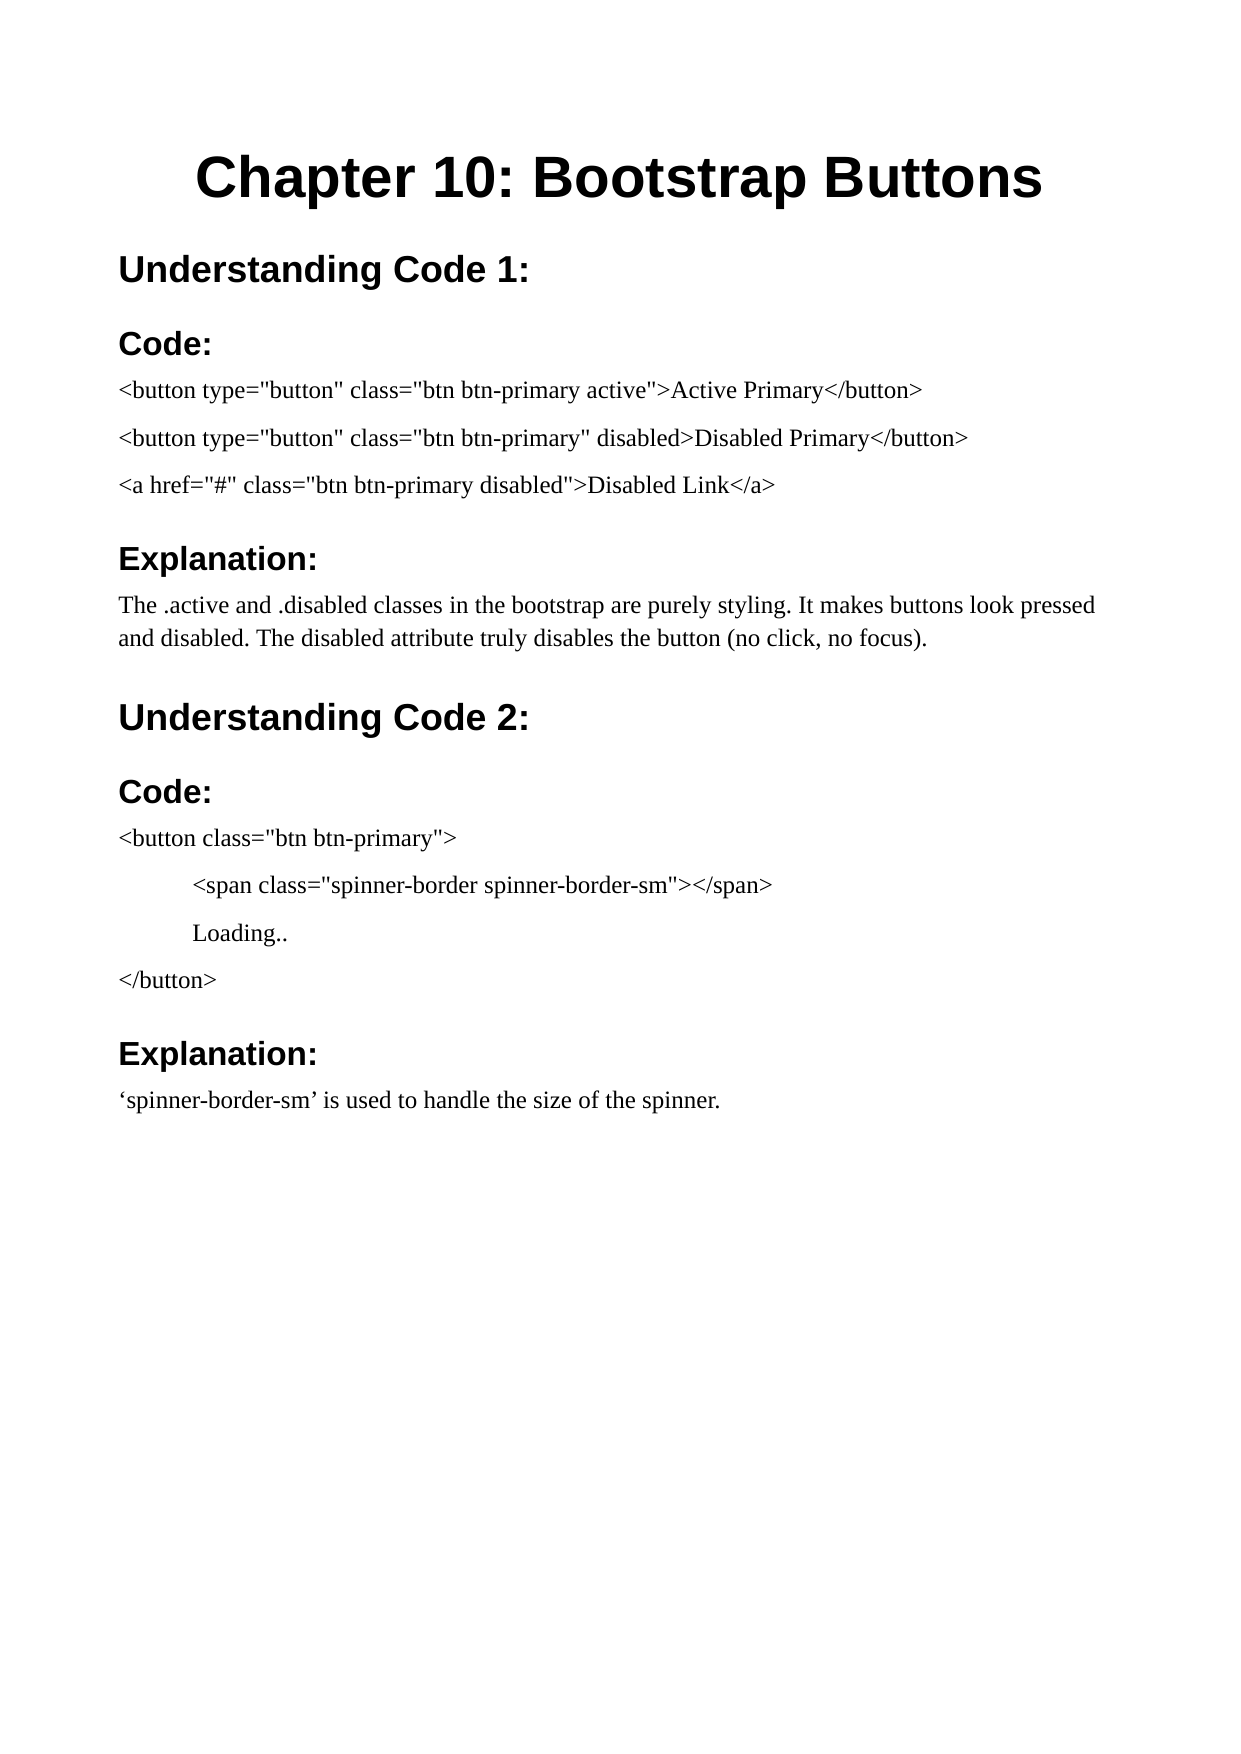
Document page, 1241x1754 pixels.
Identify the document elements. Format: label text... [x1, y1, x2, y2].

text <button class="btn btn-primary"> [118, 823, 1122, 851]
text The .active and .disabled classes in the bootstrap are purely styling. It makes buttons look pressed and disabled. The disabled attribute truly disables the button (no click, no focus). [118, 590, 1122, 651]
text <button type="button" class="btn btn-primary active">Active Primary</button> [118, 375, 1122, 404]
subtitle Explanation: [118, 539, 1122, 577]
subtitle Code: [118, 772, 1122, 810]
text <button type="button" class="btn btn-primary" disabled>Disabled Primary</button> [118, 423, 1122, 451]
text Loading.. [118, 918, 1122, 947]
subtitle Code: [118, 324, 1122, 363]
subtitle Understanding Code 1: [118, 248, 1122, 291]
subtitle Understanding Code 2: [118, 695, 1122, 738]
text <a href="#" class="btn btn-primary disabled">Disabled Link</a> [118, 470, 1122, 499]
text </button> [118, 966, 1122, 994]
subtitle Explanation: [118, 1034, 1122, 1072]
title Chapter 10: Bootstrap Buttons [118, 143, 1122, 210]
text ‘spinner-border-sm’ is used to handle the size of the spinner. [118, 1085, 1122, 1114]
text <span class="spinner-border spinner-border-sm"></span> [118, 870, 1122, 899]
